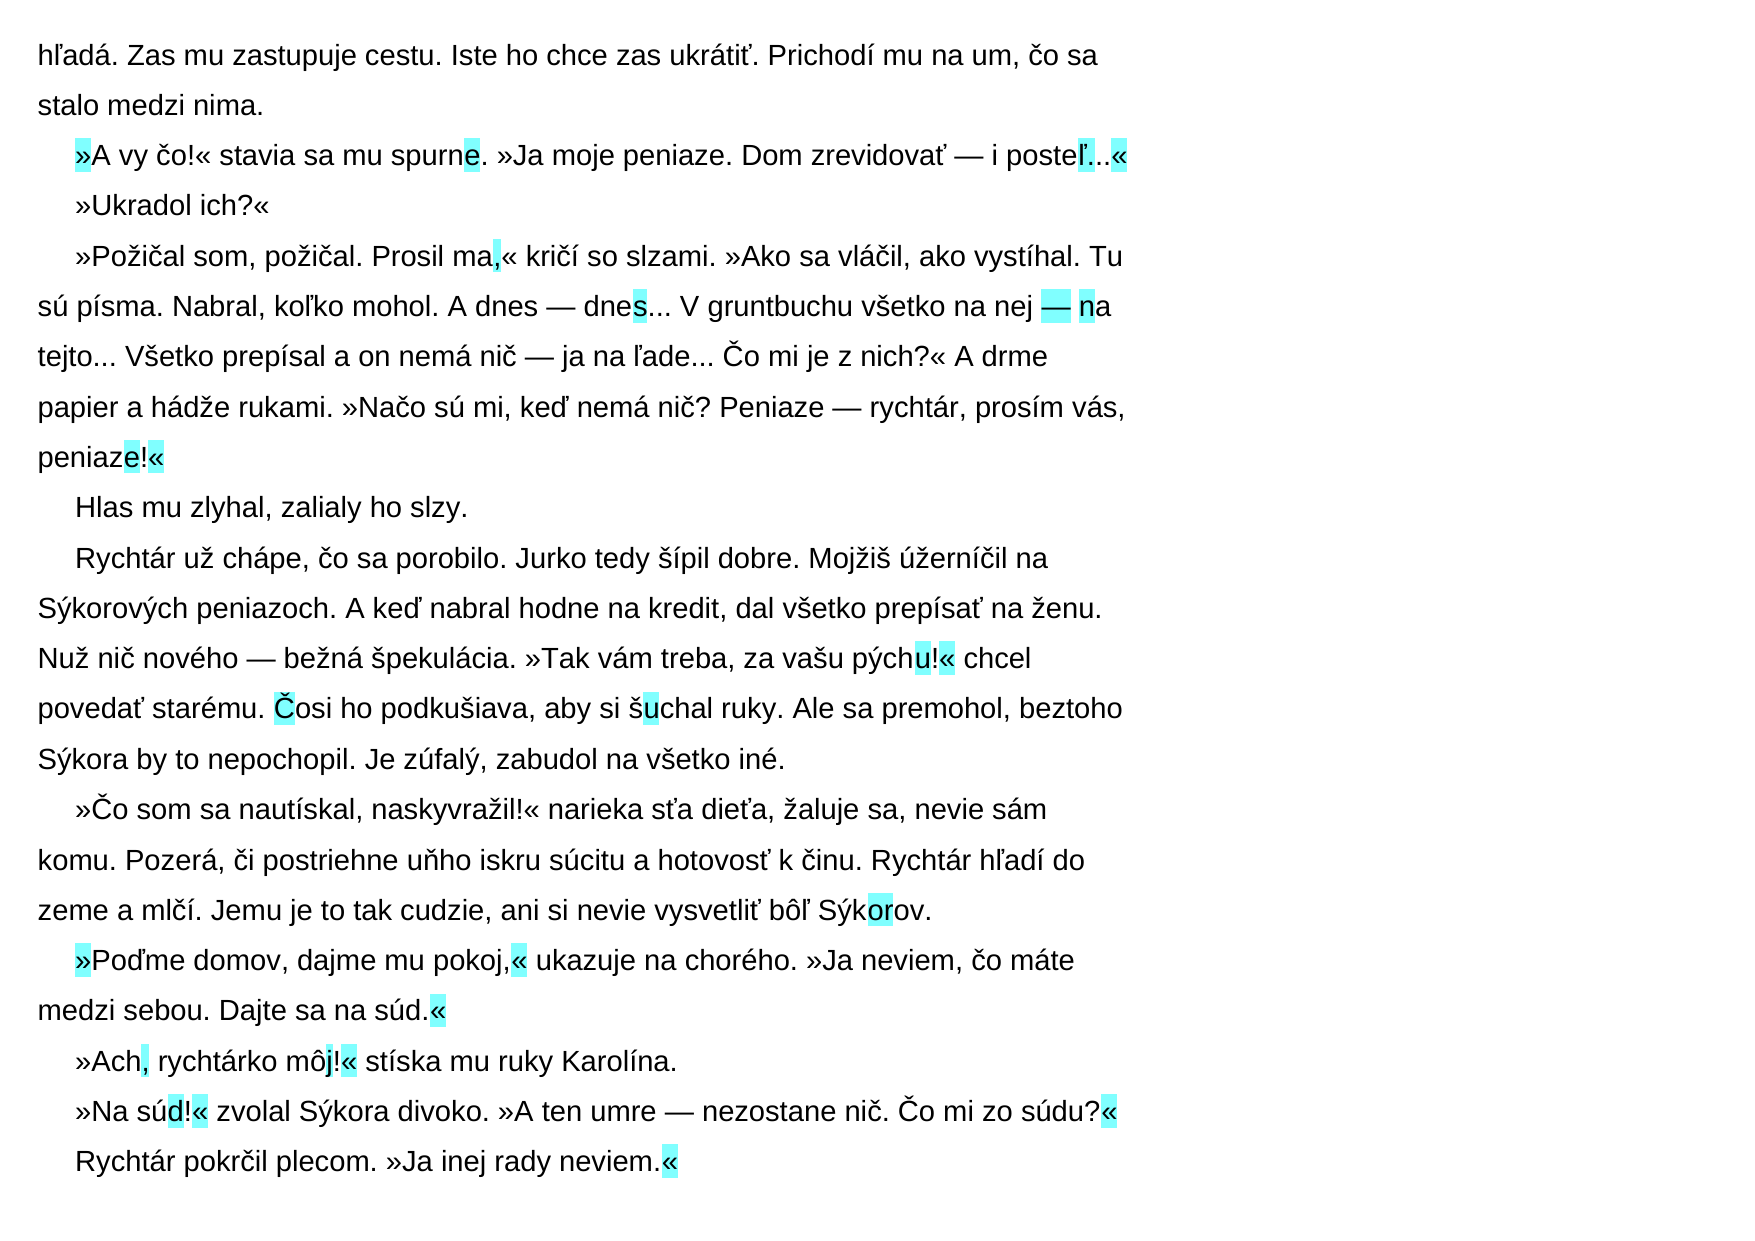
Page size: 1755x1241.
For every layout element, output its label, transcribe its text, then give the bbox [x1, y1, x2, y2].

text Hlas mu zlyhal, zalialy ho slzy. [37, 490, 1130, 524]
text »Na súd!« zvolal Sýkora divoko. »A ten umre — nezostane nič. Čo mi zo súdu?« [37, 1094, 1130, 1128]
text »Čo som sa nautískal, naskyvražil!« narieka sťa dieťa, žaluje sa, nevie sám komu. Pozerá, či postriehne uňho iskru súcitu a hotovosť k činu. Rychtár hľadí do zeme a mlčí. Jemu je to tak cudzie, ani si nevie vysvetliť bôľ Sýkorov. [37, 792, 1130, 926]
text »Požičal som, požičal. Prosil ma,« kričí so slzami. »Ako sa vláčil, ako vystíhal. Tu sú písma. Nabral, koľko mohol. A dnes — dnes... V gruntbuchu všetko na nej — na tejto... Všetko prepísal a on nemá nič — ja na ľade... Čo mi je z nich?« A drme papier a hádže rukami. »Načo sú mi, keď nemá nič? Peniaze — rychtár, prosím vás, peniaze!« [37, 239, 1130, 473]
text »A vy čo!« stavia sa mu spurne. »Ja moje peniaze. Dom zrevidovať — i posteľ...« [37, 138, 1130, 172]
text »Ach, rychtárko môj!« stíska mu ruky Karolína. [37, 1044, 1130, 1077]
text Rychtár pokrčil plecom. »Ja inej rady neviem.« [37, 1144, 1130, 1178]
text Rychtár už chápe, čo sa porobilo. Jurko tedy šípil dobre. Mojžiš úžerníčil na Sýkorových peniazoch. A keď nabral hodne na kredit, dal všetko prepísať na ženu. Nuž nič nového — bežná špekulácia. »Tak vám treba, za vašu pýchu!« chcel povedať starému. Čosi ho podkušiava, aby si šuchal ruky. Ale sa premohol, beztoho Sýkora by to nepochopil. Je zúfalý, zabudol na všetko iné. [37, 541, 1130, 775]
text hľadá. Zas mu zastupuje cestu. Iste ho chce zas ukrátiť. Prichodí mu na um, čo sa stalo medzi nima. [37, 37, 1130, 121]
text »Ukradol ich?« [37, 188, 1130, 222]
text »Poďme domov, dajme mu pokoj,« ukazuje na chorého. »Ja neviem, čo máte medzi sebou. Dajte sa na súd.« [37, 943, 1130, 1027]
